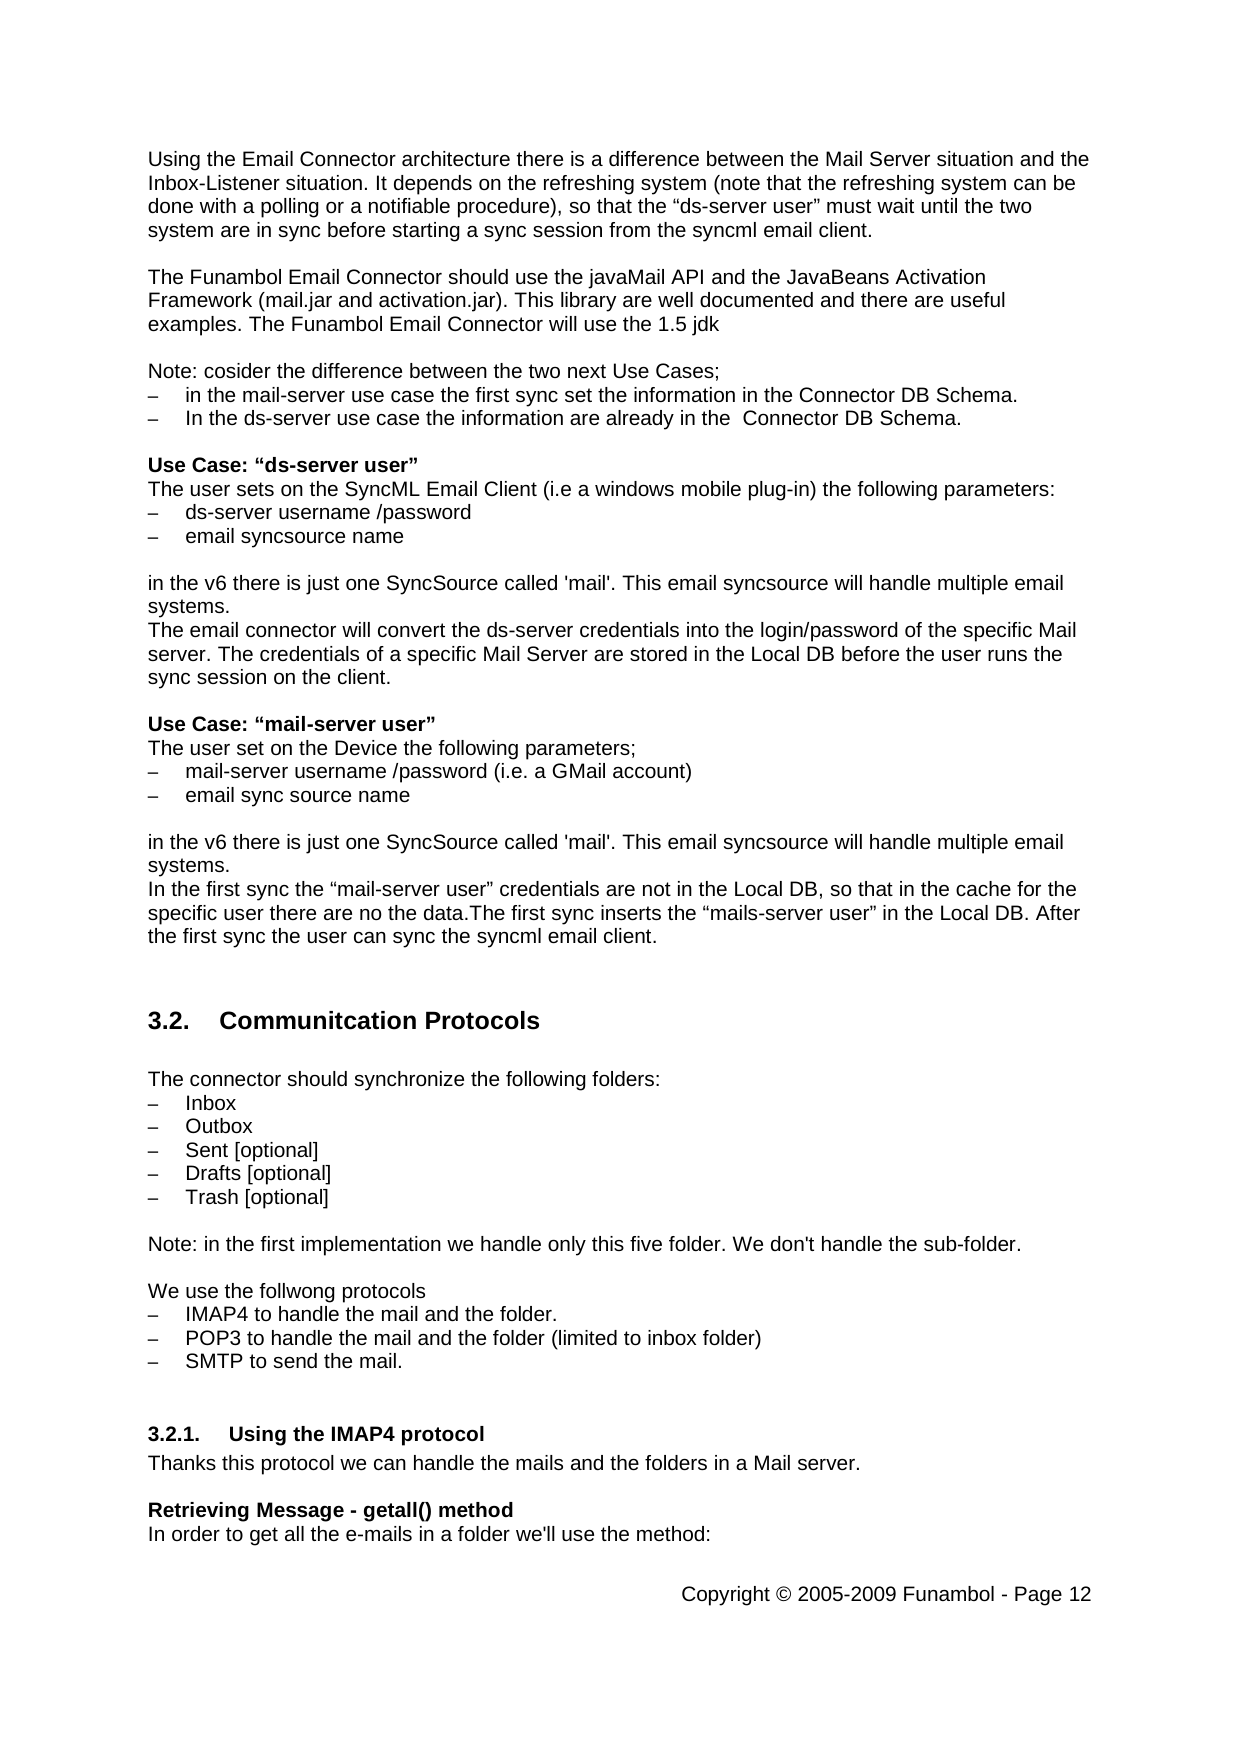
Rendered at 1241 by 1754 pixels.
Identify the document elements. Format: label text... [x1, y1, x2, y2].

text In order to get all the e-mails in a folder we'll use the method: [148, 1522, 1093, 1546]
list Drafts [optional] [148, 1162, 1093, 1185]
text We use the follwong protocols [148, 1279, 1093, 1303]
text Using the Email Connector architecture there is a difference between the Mail Server situation and the Inbox-Listener situation. It depends on the refreshing system (note that the refreshing system can be done with a polling or a notifiable procedure), so that the “ds-server user” must wait until the two system are in sync before starting a sync session from the syncml email client. [148, 148, 1093, 242]
list Sent [optional] [148, 1138, 1093, 1162]
text The user sets on the SyncML Email Client (i.e a windows mobile plug-in) the following parameters: [148, 477, 1093, 501]
list SMTP to send the mail. [148, 1350, 1093, 1373]
text Note: in the first implementation we handle only this five folder. We don't handle the sub-folder. [148, 1232, 1093, 1256]
text Thanks this protocol we can handle the mails and the folders in a Mail server. [148, 1452, 1093, 1475]
list Inbox [148, 1091, 1093, 1114]
text Retrieving Message - getall() method [148, 1499, 1093, 1522]
text Use Case: “mail-server user” [148, 713, 1093, 736]
text in the v6 there is just one SyncSource called 'mail'. This email syncsource will handle multiple email systems. [148, 830, 1093, 877]
list ds-server username /password [148, 501, 1093, 524]
text Use Case: “ds-server user” [148, 454, 1093, 477]
subtitle Communitcation Protocols [148, 1007, 1093, 1035]
list in the mail-server use case the first sync set the information in the Connector DB Schema. [148, 383, 1093, 407]
list Trash [optional] [148, 1185, 1093, 1209]
text The user set on the Device the following parameters; [148, 736, 1093, 760]
list POP3 to handle the mail and the folder (limited to inbox folder) [148, 1326, 1093, 1350]
list Outbox [148, 1114, 1093, 1138]
list IMAP4 to handle the mail and the folder. [148, 1303, 1093, 1326]
list email syncsource name [148, 524, 1093, 548]
list email sync source name [148, 783, 1093, 807]
text The Funambol Email Connector should use the javaMail API and the JavaBeans Activation Framework (mail.jar and activation.jar). This library are well documented and there are useful examples. The Funambol Email Connector will use the 1.5 jdk [148, 265, 1093, 336]
list mail-server username /password (i.e. a GMail account) [148, 760, 1093, 783]
list In the ds-server use case the information are already in the Connector DB Schema. [148, 407, 1093, 430]
text The connector should synchronize the following folders: [148, 1067, 1093, 1091]
text The email connector will convert the ds-server credentials into the login/password of the specific Mail server. The credentials of a specific Mail Server are stored in the Local DB before the user runs the sync session on the client. [148, 618, 1093, 689]
text in the v6 there is just one SyncSource called 'mail'. This email syncsource will handle multiple email systems. [148, 571, 1093, 618]
text In the first sync the “mail-server user” credentials are not in the Local DB, so that in the cache for the specific user there are no the data.The first sync inserts the “mails-server user” in the Local DB. After the first sync the user can sync the syncml email client. [148, 877, 1093, 948]
text Note: cosider the difference between the two next Use Cases; [148, 359, 1093, 383]
subtitle Using the IMAP4 protocol [148, 1422, 1093, 1446]
